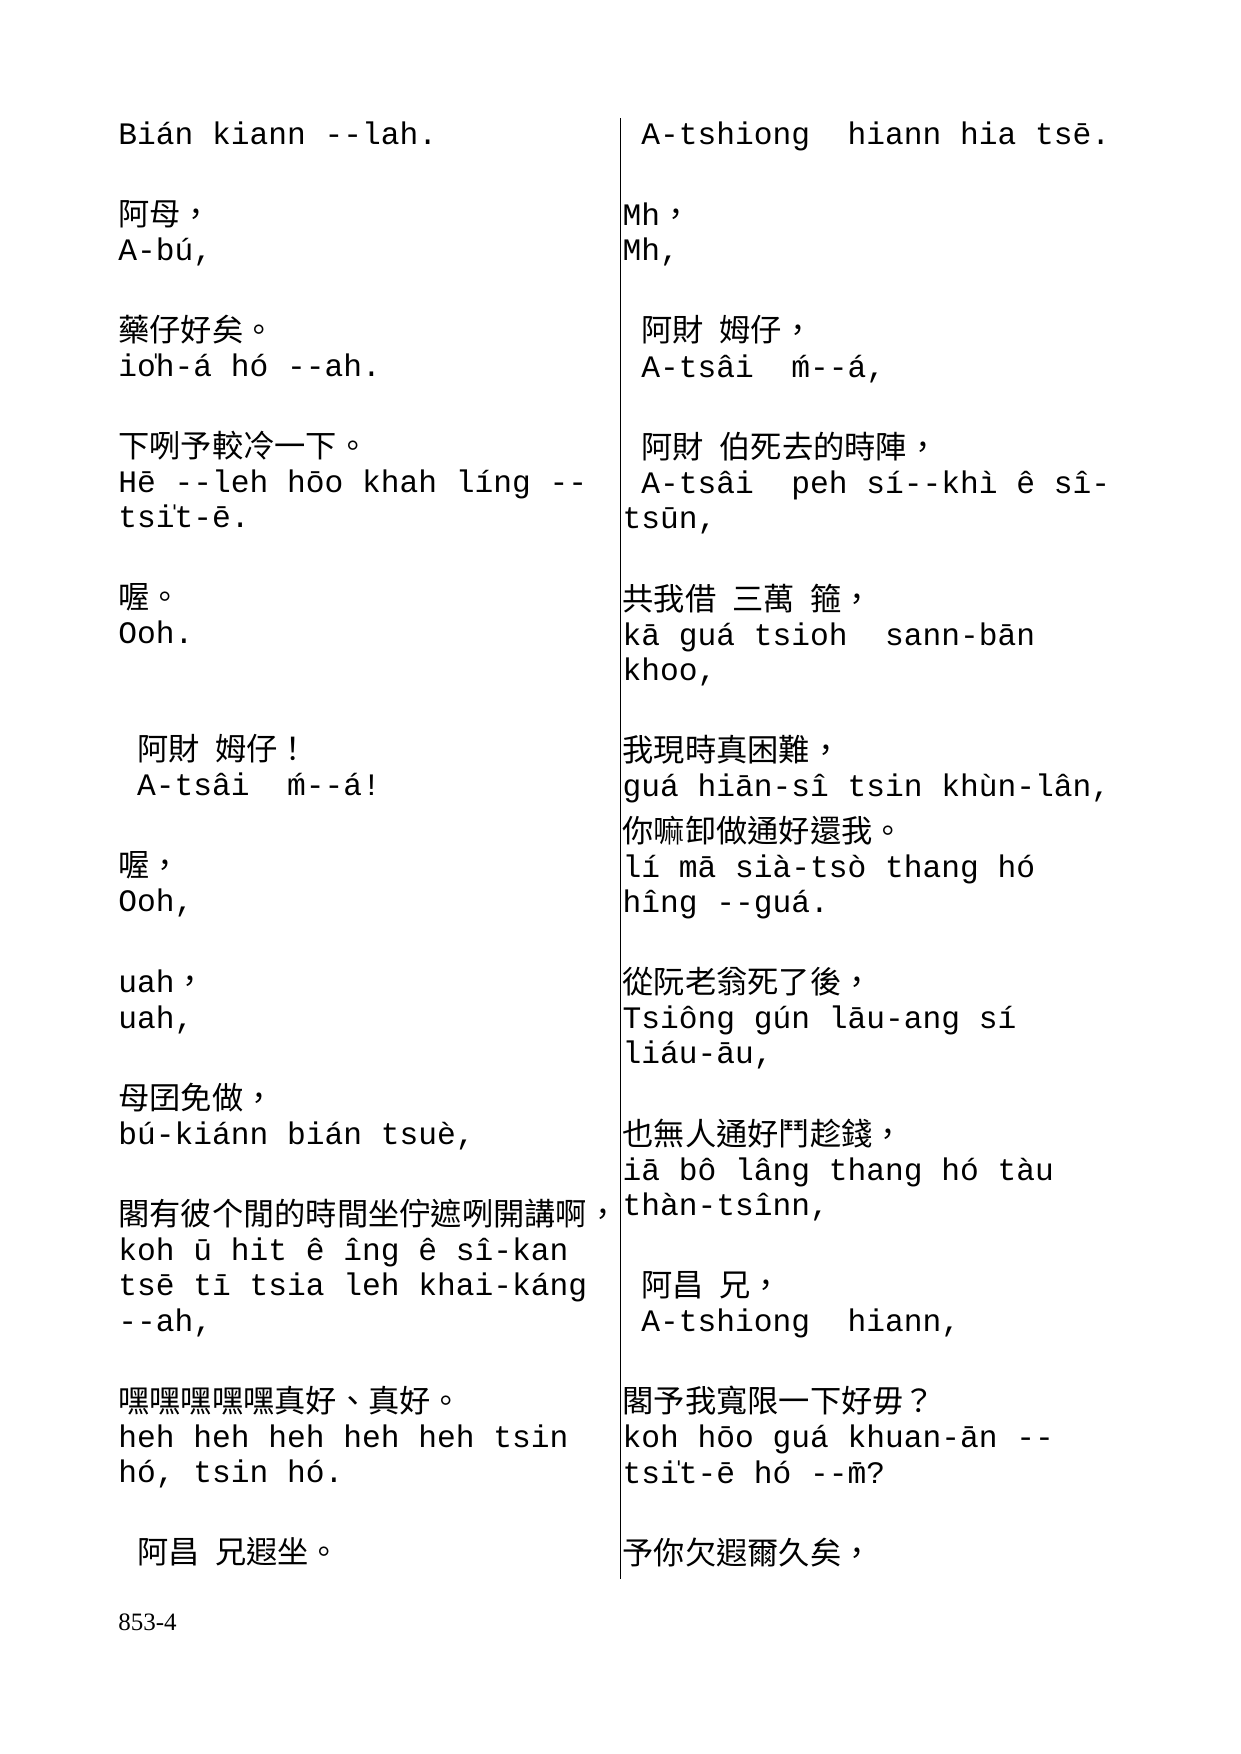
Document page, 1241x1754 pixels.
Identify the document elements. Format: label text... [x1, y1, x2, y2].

text kā guá tsioh sann-bān khoo, [622, 619, 1122, 690]
text 予你欠遐爾久矣， [622, 1528, 1122, 1573]
text 阿母， [118, 189, 618, 234]
text 阿財 伯死去的時陣， [622, 422, 1122, 467]
text guá hiān-sî tsin khùn-lân, [622, 770, 1122, 806]
text Mh， [622, 189, 1122, 234]
text Tsiông gún lāu-ang sí liáu-āu, [622, 1002, 1122, 1073]
text uah， [118, 956, 618, 1002]
text A-tsâi ḿ--á, [622, 351, 1122, 386]
text A-tshiong hiann, [622, 1306, 1122, 1341]
text koh ū hit ê îng ê sî-kan tsē tī tsia leh khai-káng --ah, [118, 1234, 618, 1340]
text 阿昌 兄遐坐。 [118, 1527, 618, 1573]
text io̍h-á hó --ah. [118, 350, 618, 386]
text A-bú, [118, 234, 618, 269]
text 喔， [118, 840, 618, 886]
text 阿財 姆仔， [622, 305, 1122, 351]
text 你嘛卸做通好還我。 [622, 806, 1122, 851]
text A-tsâi ḿ--á! [118, 769, 618, 805]
text iā bô lâng thang hó tàu thàn-tsînn, [622, 1154, 1122, 1225]
text Bián kiann --lah. [118, 118, 618, 153]
text uah, [118, 1002, 618, 1037]
text heh heh heh heh heh tsin hó, tsin hó. [118, 1421, 618, 1492]
text 閣予我寬限一下好毋？ [622, 1377, 1122, 1422]
text 共我借 三萬 箍， [622, 574, 1122, 619]
text bú-kiánn bián tsuè, [118, 1118, 618, 1153]
text 藥仔好矣。 [118, 305, 618, 350]
text Hē --leh hōo khah líng --tsi̍t-ē. [118, 466, 618, 537]
text 也無人通好鬥趁錢， [622, 1109, 1122, 1154]
text A-tshiong hiann hia tsē. [622, 118, 1122, 153]
text 閣有彼个閒的時間坐佇遮咧開講啊， [118, 1189, 618, 1234]
text 我現時真困難， [622, 725, 1122, 770]
text 母囝免做， [118, 1073, 618, 1118]
text lí mā sià-tsò thang hó hîng --guá. [622, 851, 1122, 922]
text Mh, [622, 234, 1122, 270]
text 阿財 姆仔！ [118, 724, 618, 769]
text 嘿嘿嘿嘿嘿真好、真好。 [118, 1376, 618, 1421]
text A-tsâi peh sí--khì ê sî-tsūn, [622, 467, 1122, 538]
text 從阮老翁死了後， [622, 957, 1122, 1002]
text Ooh, [118, 886, 618, 921]
text 阿昌 兄， [622, 1260, 1122, 1306]
text Ooh. [118, 618, 618, 653]
text koh hōo guá khuan-ān --tsi̍t-ē hó --m̄? [622, 1422, 1122, 1493]
text 喔。 [118, 572, 618, 618]
text 下咧予較冷一下。 [118, 421, 618, 466]
